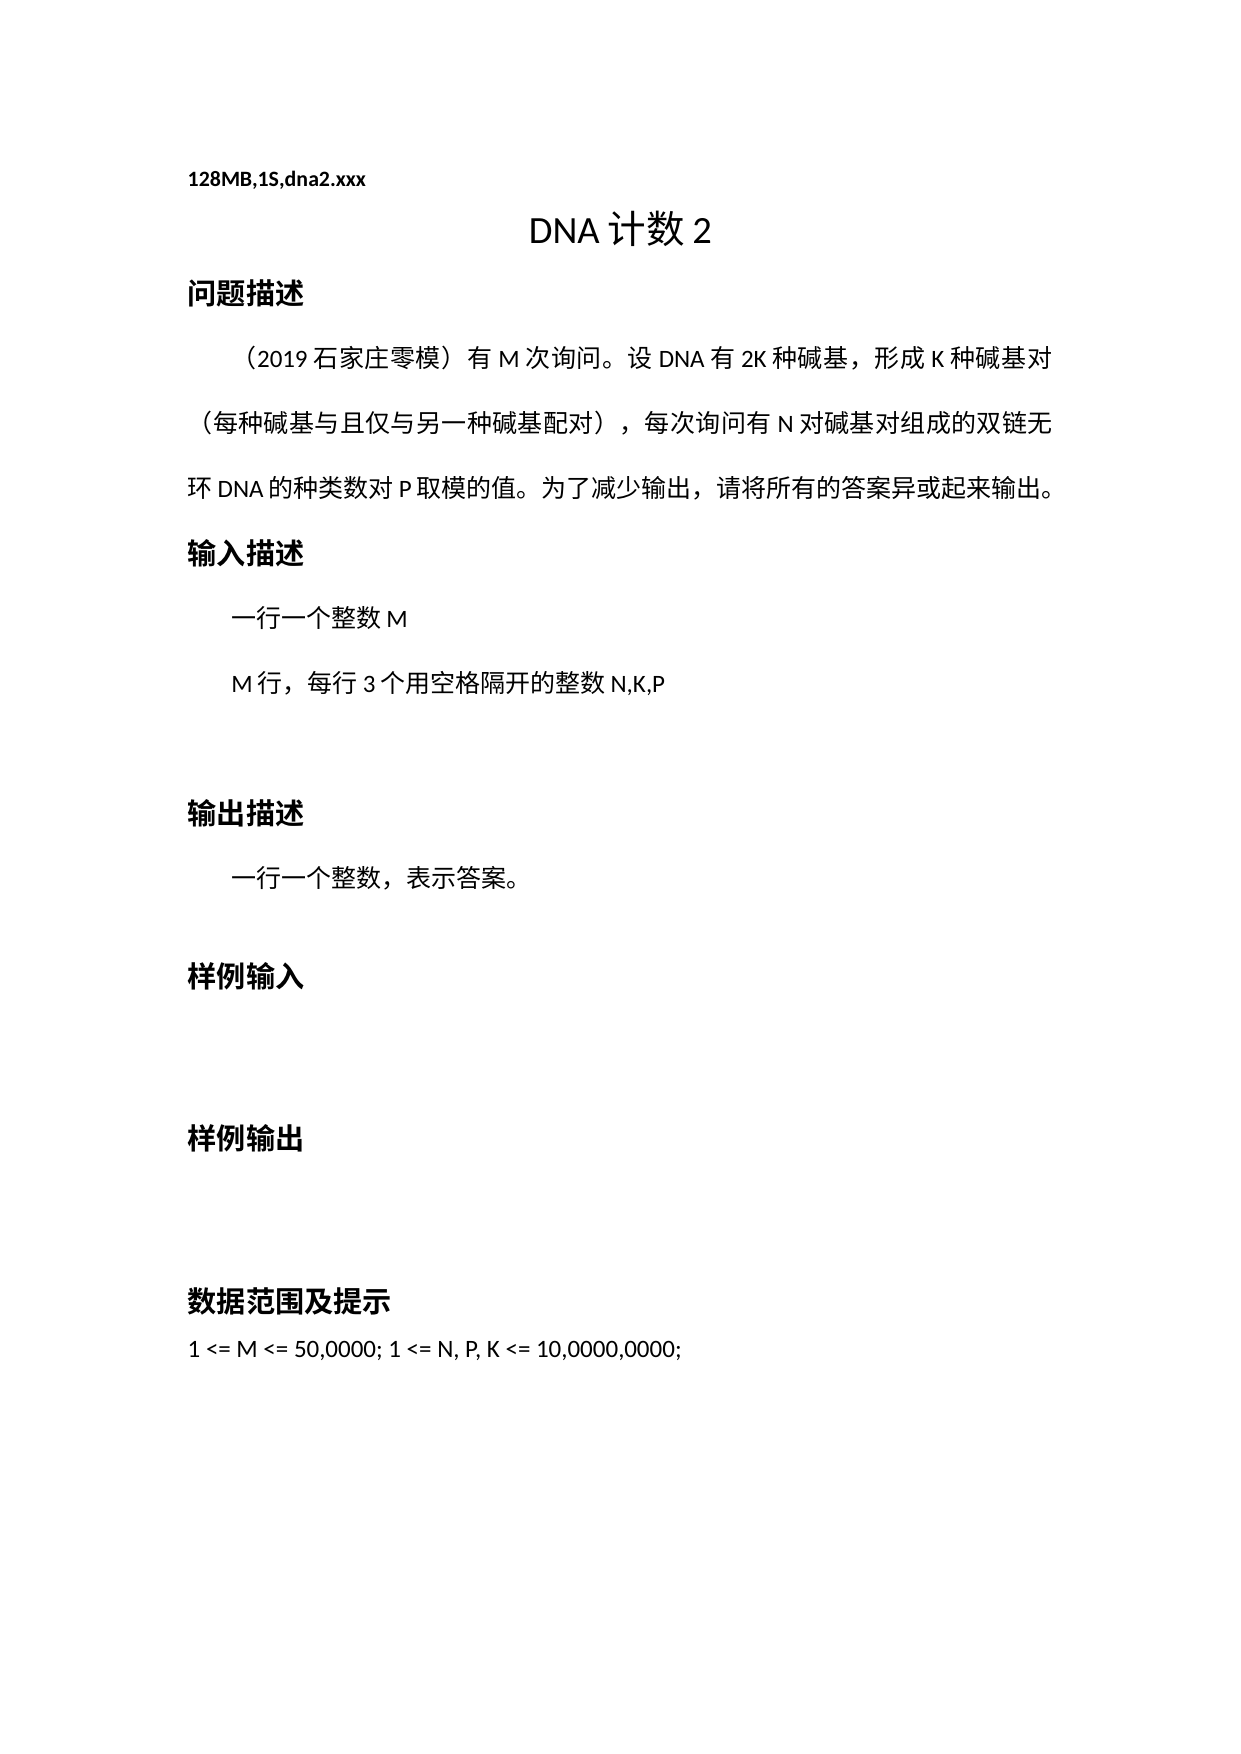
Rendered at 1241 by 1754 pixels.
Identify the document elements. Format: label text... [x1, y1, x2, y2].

text 128MB,1S,dna2.xxx [187, 162, 1053, 194]
text 一行一个整数，表示答案。 [187, 844, 1053, 909]
text 1 <= M <= 50,0000; 1 <= N, P, K <= 10,0000,0000; [187, 1332, 1053, 1364]
text DNA计数2 [187, 194, 1053, 259]
text M行，每行3个用空格隔开的整数N,K,P [187, 649, 1053, 714]
text （2019石家庄零模）有M次询问。设DNA有2K种碱基，形成K种碱基对（每种碱基与且仅与另一种碱基配对），每次询问有N对碱基对组成的双链无环DNA的种类数对P取模的值。为了减少输出，请将所有的答案异或起来输出。 [187, 324, 1053, 519]
text 样例输出 [187, 1104, 1053, 1169]
text 样例输入 [187, 942, 1053, 1007]
text 输出描述 [187, 779, 1053, 844]
text 问题描述 [187, 259, 1053, 324]
text 数据范围及提示 [187, 1267, 1053, 1332]
text 一行一个整数M [187, 584, 1053, 649]
text 输入描述 [187, 519, 1053, 584]
